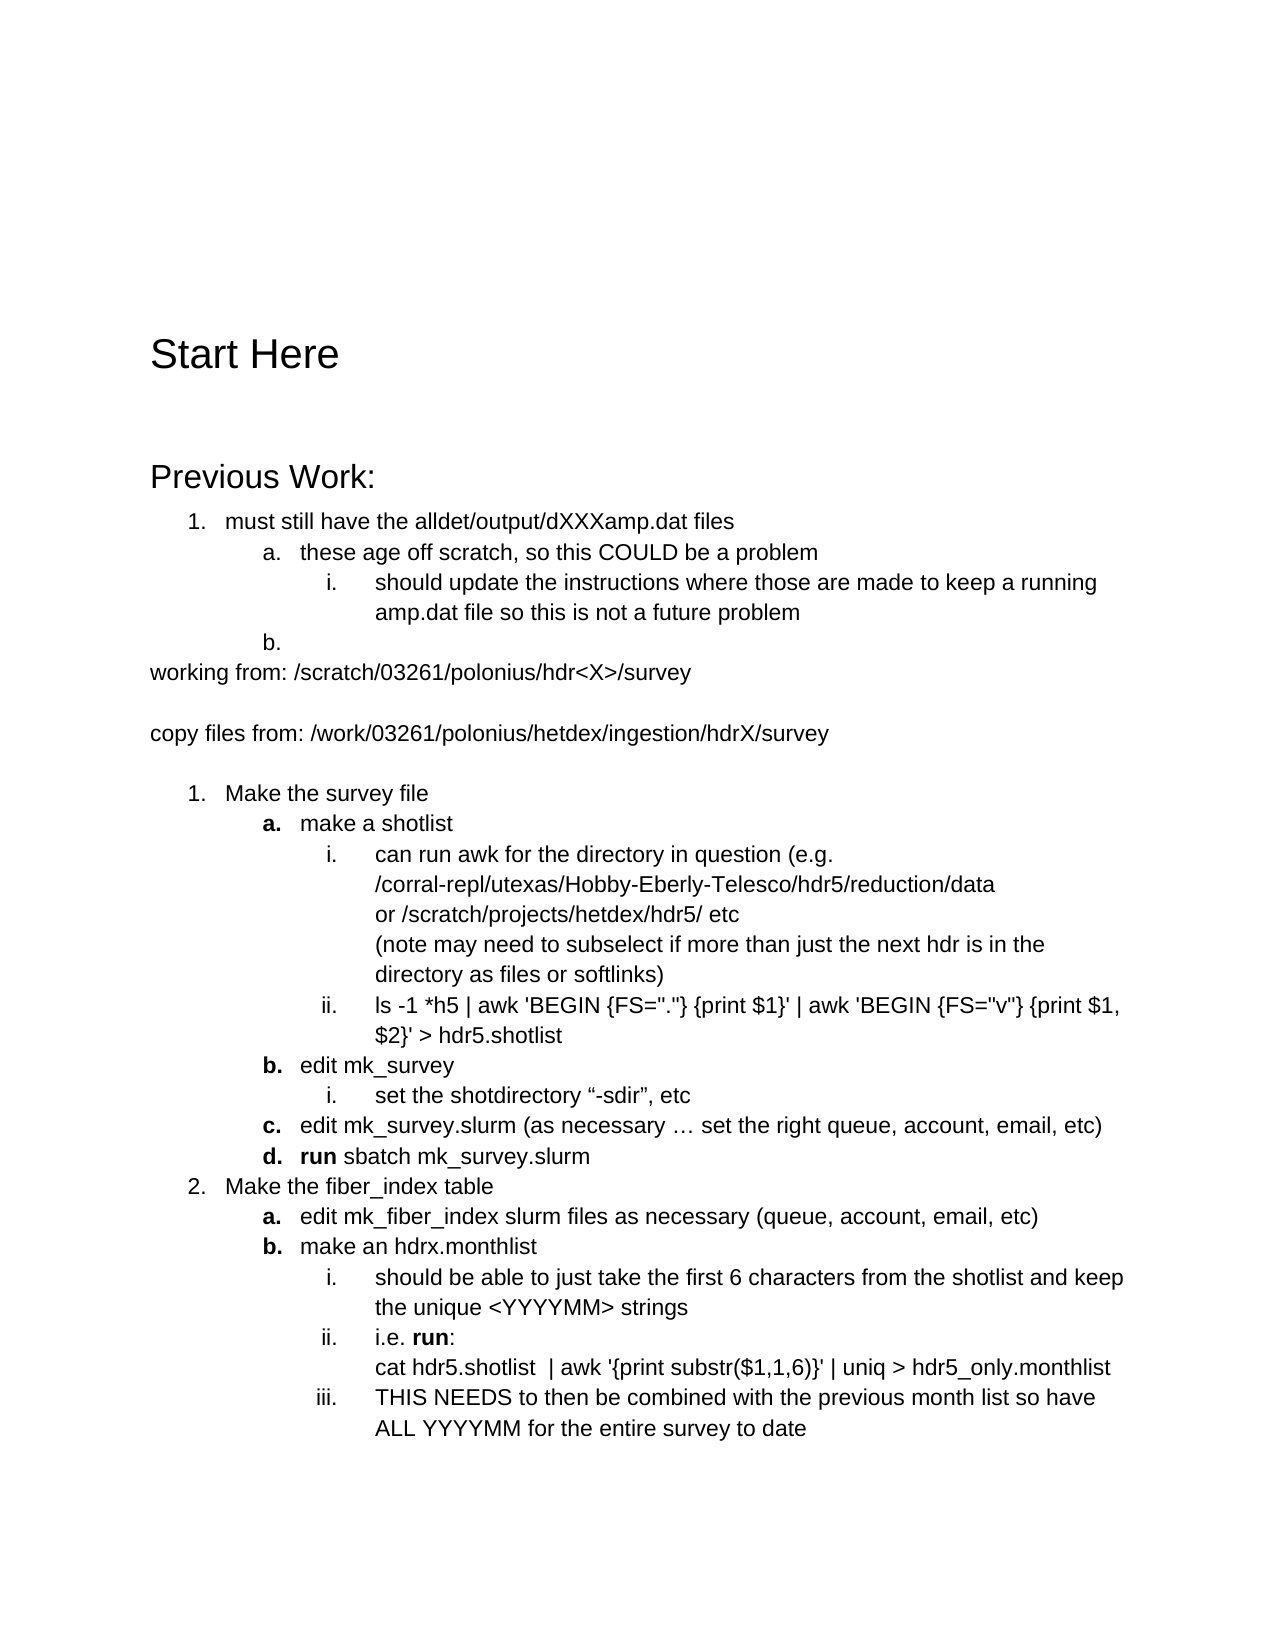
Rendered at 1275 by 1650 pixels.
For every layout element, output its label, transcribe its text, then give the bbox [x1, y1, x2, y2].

list ls -1 *h5 | awk 'BEGIN {FS="."} {print $1}' | awk 'BEGIN {FS="v"} {print $1, $2}' > hdr5.shotlist [337, 992, 1125, 1048]
list must still have the alldet/output/dXXXamp.dat files [187, 508, 1125, 534]
list edit mk_survey [262, 1052, 1125, 1078]
list THIS NEEDS to then be combined with the previous month list so have ALL YYYYMM for the entire survey to date [337, 1384, 1125, 1441]
list Make the fiber_index table [187, 1173, 1125, 1199]
subtitle Previous Work: [150, 457, 1125, 496]
text working from: /scratch/03261/polonius/hdr<X>/survey [150, 659, 1125, 686]
text copy files from: /work/03261/polonius/hetdex/ingestion/hdrX/survey [150, 720, 1125, 746]
list make an hdrx.monthlist [262, 1233, 1125, 1259]
list these age off scratch, so this COULD be a problem [262, 538, 1125, 565]
list should update the instructions where those are made to keep a running amp.dat file so this is not a future problem [337, 569, 1125, 625]
list edit mk_fiber_index slurm files as necessary (queue, account, email, etc) [262, 1203, 1125, 1229]
list can run awk for the directory in question (e.g. /corral-repl/utexas/Hobby-Eberly-Telesco/hdr5/reduction/data or /scratch/projects/hetdex/hdr5/ etc (note may need to subselect if more than just the next hdr is in the directory as files or softlinks) [337, 841, 1125, 988]
list Make the survey file [187, 780, 1125, 806]
subtitle Start Here [150, 329, 1125, 377]
list edit mk_survey.slurm (as necessary … set the right queue, account, email, etc) [262, 1112, 1125, 1139]
list run sbatch mk_survey.slurm [262, 1143, 1125, 1169]
list i.e. run: cat hdr5.shotlist | awk '{print substr($1,1,6)}' | uniq > hdr5_only.monthlist [337, 1324, 1125, 1380]
list make a shotlist [262, 810, 1125, 837]
list set the shotdirectory “-sdir”, etc [337, 1082, 1125, 1108]
list should be able to just take the first 6 characters from the shotlist and keep the unique <YYYYMM> strings [337, 1263, 1125, 1320]
